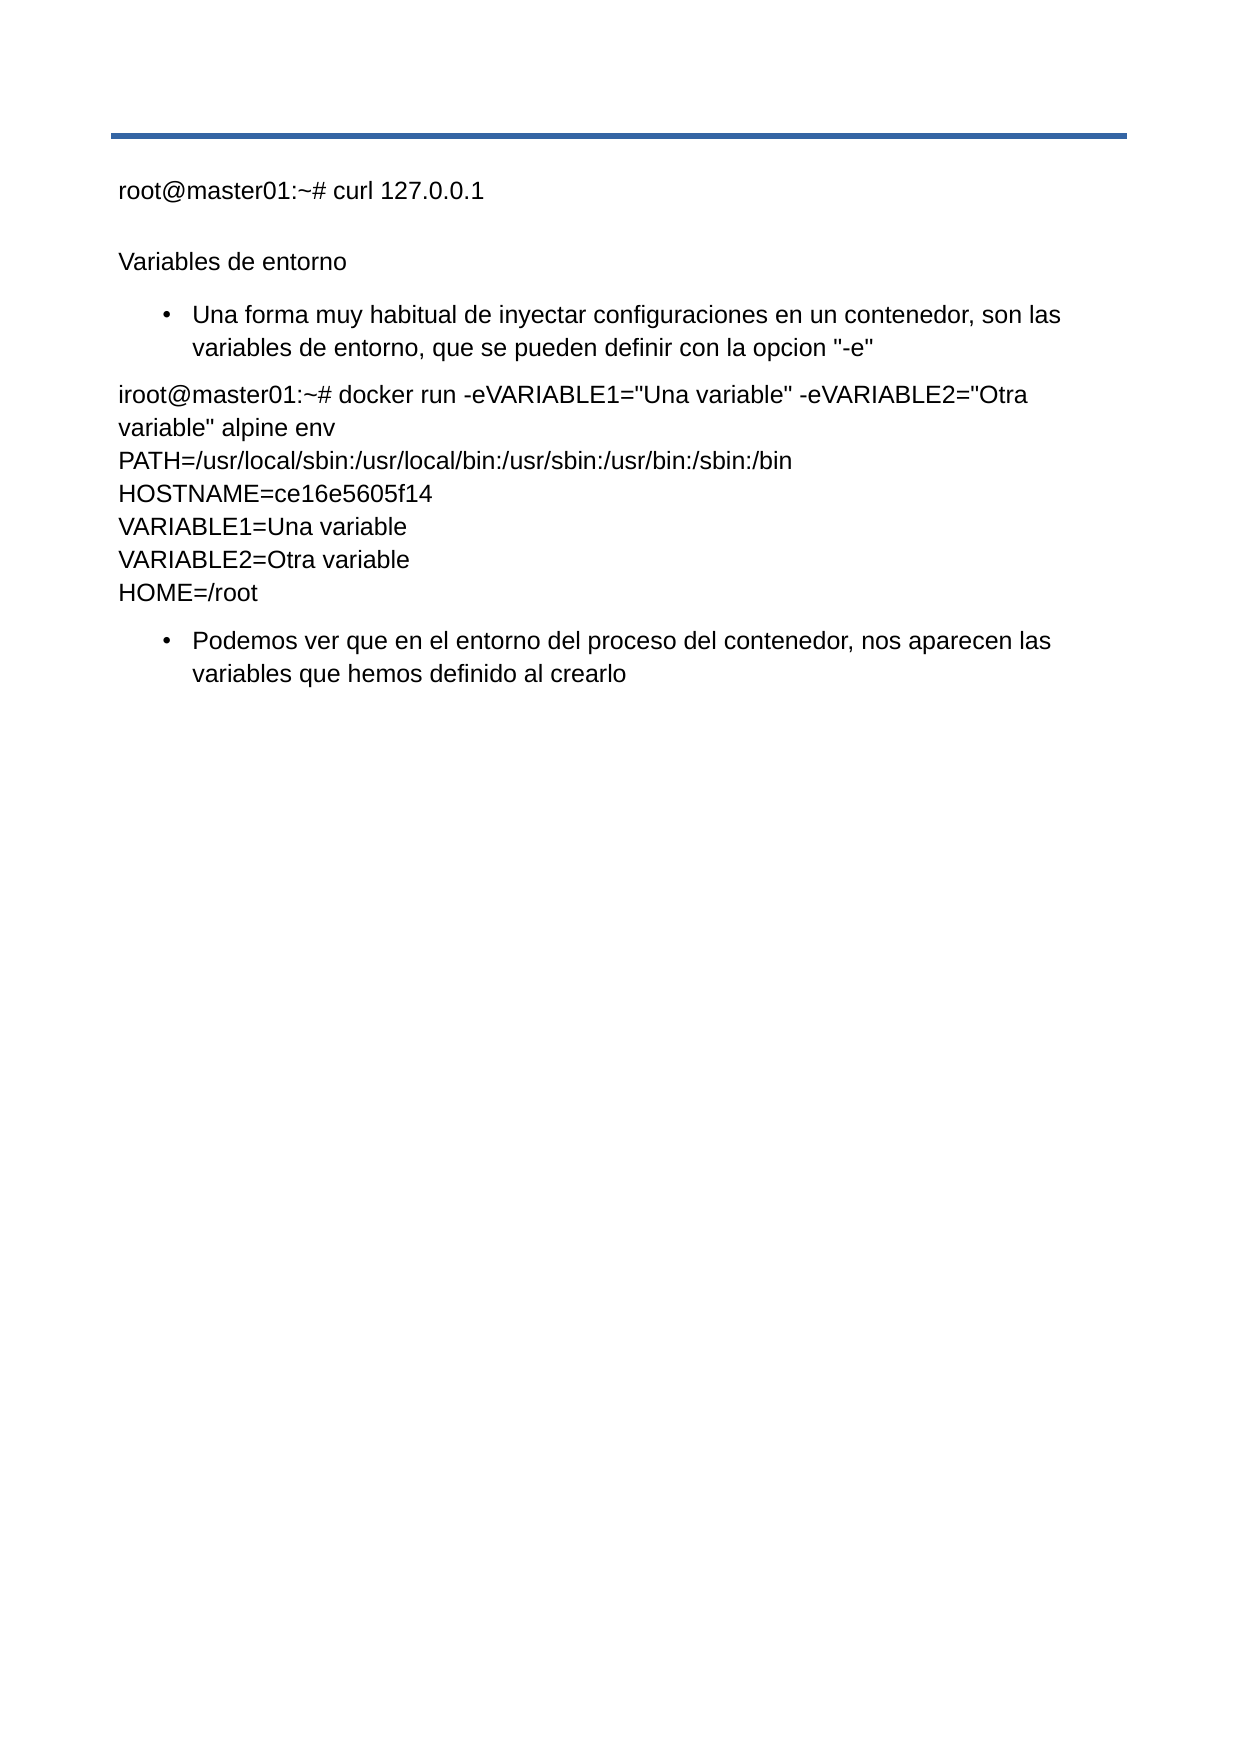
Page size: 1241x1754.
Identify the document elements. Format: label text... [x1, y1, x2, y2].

subtitle Variables de entorno [118, 247, 1122, 276]
list Podemos ver que en el entorno del proceso del contenedor, nos aparecen las variables que hemos definido al crearlo [162, 626, 1122, 688]
text root@master01:~# curl 127.0.0.1 [118, 176, 1122, 205]
list Una forma muy habitual de inyectar configuraciones en un contenedor, son las variables de entorno, que se pueden definir con la opcion "-e" [162, 299, 1122, 361]
text iroot@master01:~# docker run -eVARIABLE1="Una variable" -eVARIABLE2="Otra variable" alpine env PATH=/usr/local/sbin:/usr/local/bin:/usr/sbin:/usr/bin:/sbin:/bin HOSTNAME=ce16e5605f14 VARIABLE1=Una variable VARIABLE2=Otra variable HOME=/root [118, 380, 1122, 607]
